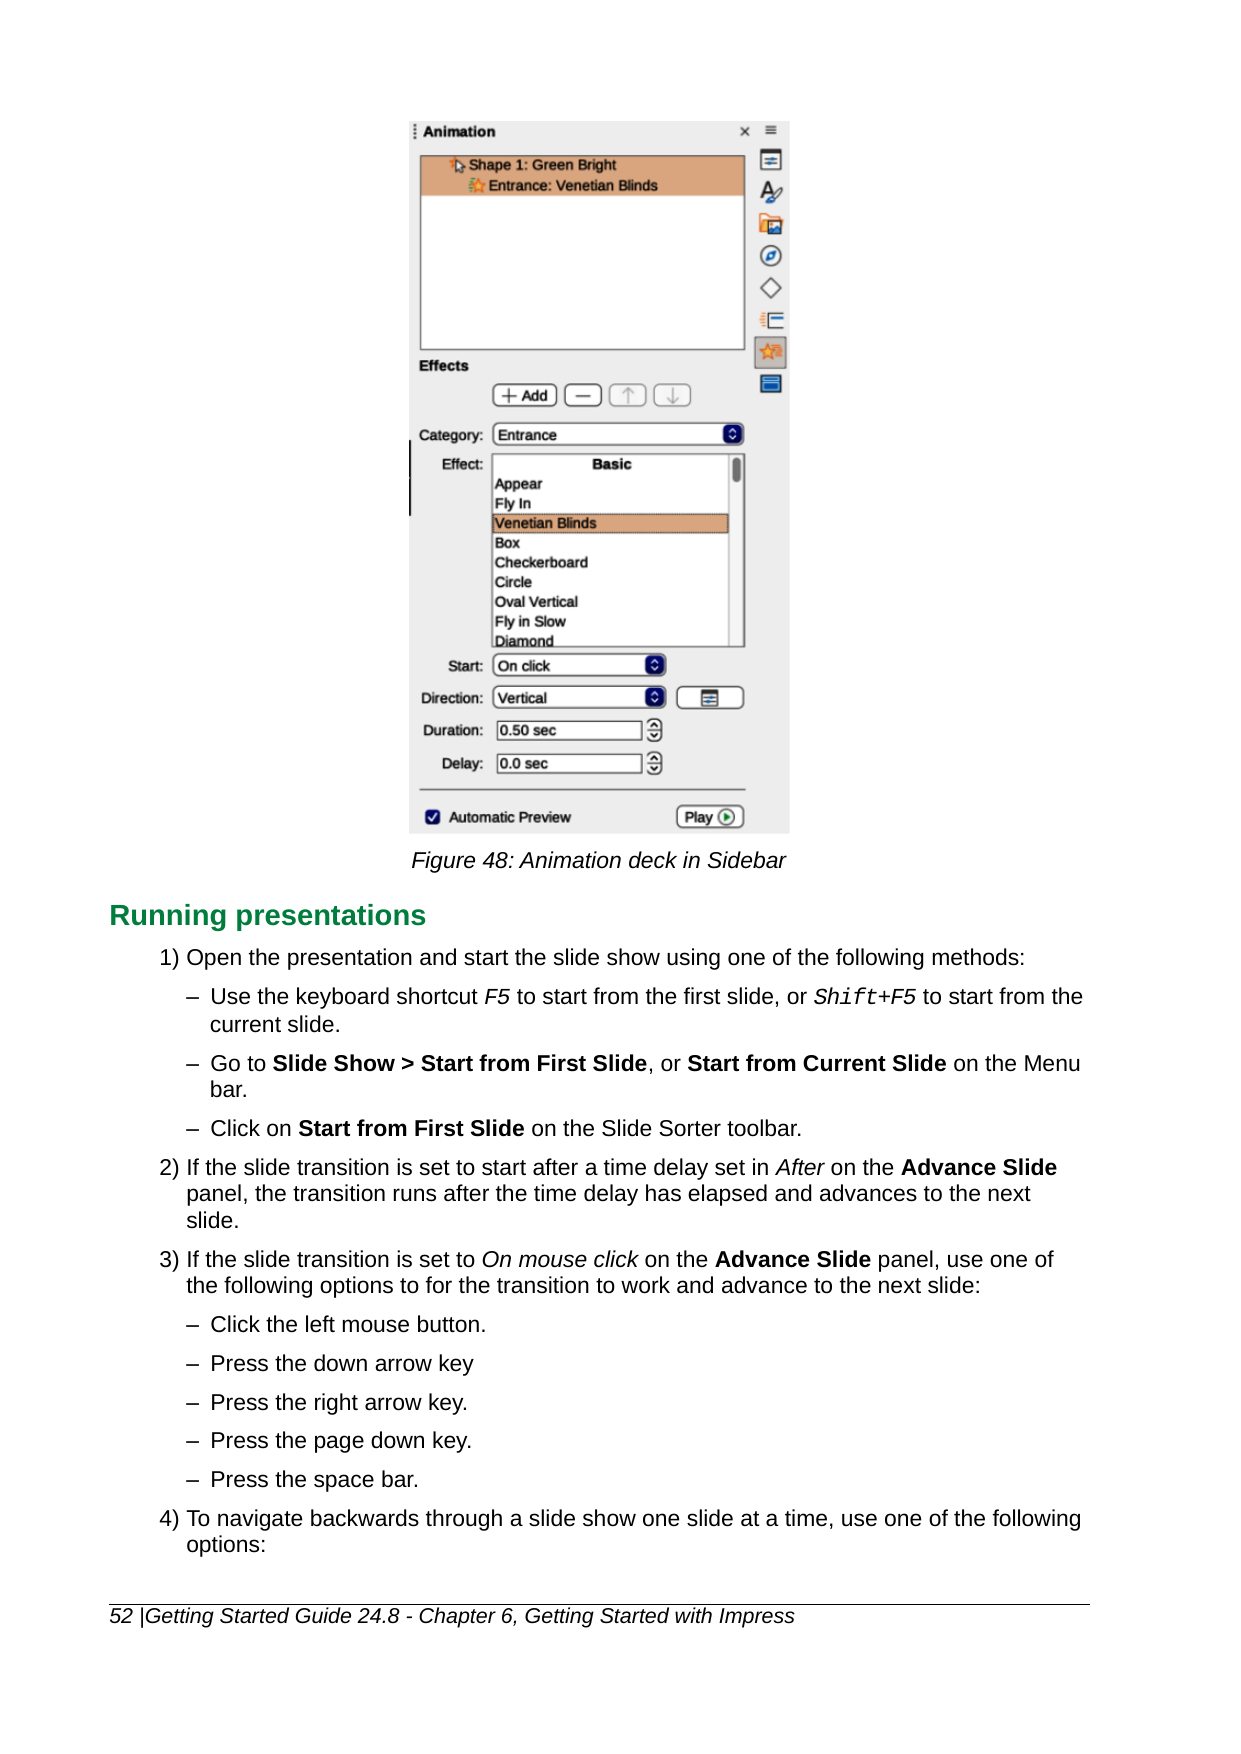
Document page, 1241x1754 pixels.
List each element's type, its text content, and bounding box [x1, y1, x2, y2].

list Press the right arrow key. [186, 1388, 1090, 1415]
list Click the left mouse button. [186, 1311, 1090, 1337]
list Use the keyboard shortcut F5 to start from the first slide, or Shift+F5 to start from the current slide. [186, 983, 1090, 1037]
list Press the page down key. [186, 1427, 1090, 1454]
list Press the down arrow key [186, 1350, 1090, 1376]
list To navigate backwards through a slide show one slide at a time, use one of the following options: [186, 1505, 1090, 1558]
list Open the presentation and start the slide show using one of the following methods: [186, 944, 1090, 970]
list Press the space bar. [186, 1466, 1090, 1493]
list If the slide transition is set to On mouse click on the Advance Slide panel, use one of the following options to for the transition to work and advance to the next slide: [186, 1246, 1090, 1298]
text Figure 48: Animation deck in Sidebar [409, 847, 790, 873]
list If the slide transition is set to start after a time delay set in After on the Advance Slide panel, the transition runs after the time delay has elapsed and advances to the next slide. [186, 1154, 1090, 1233]
list Click on Start from First Slide on the Slide Sorter toolbar. [186, 1115, 1090, 1142]
subtitle Running presentations [109, 898, 1090, 932]
picture [409, 121, 791, 835]
list Go to Slide Show > Start from First Slide, or Start from Current Slide on the Menu bar. [186, 1050, 1090, 1103]
